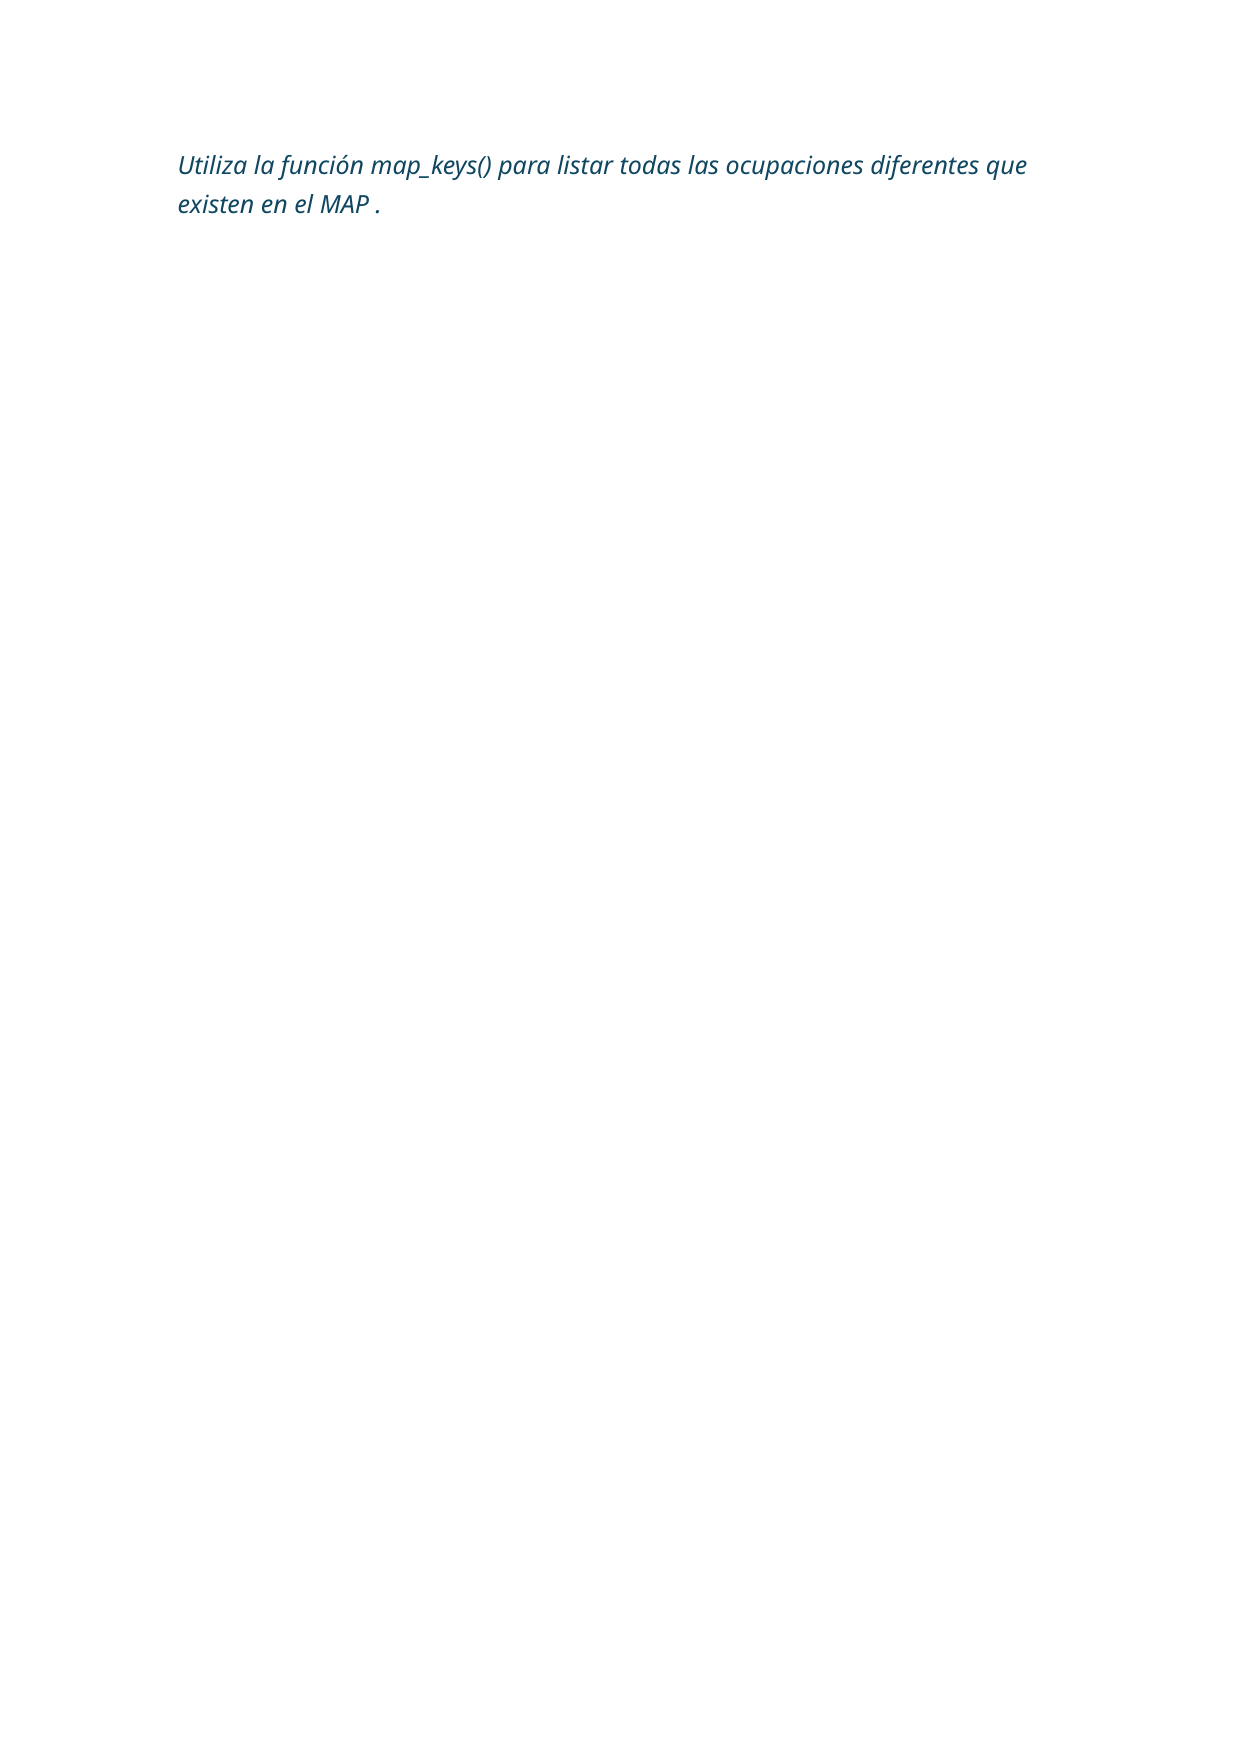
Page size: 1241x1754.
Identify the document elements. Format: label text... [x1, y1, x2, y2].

subtitle Utiliza la función map_keys() para listar todas las ocupaciones diferentes que existen en el MAP . [177, 148, 1063, 221]
